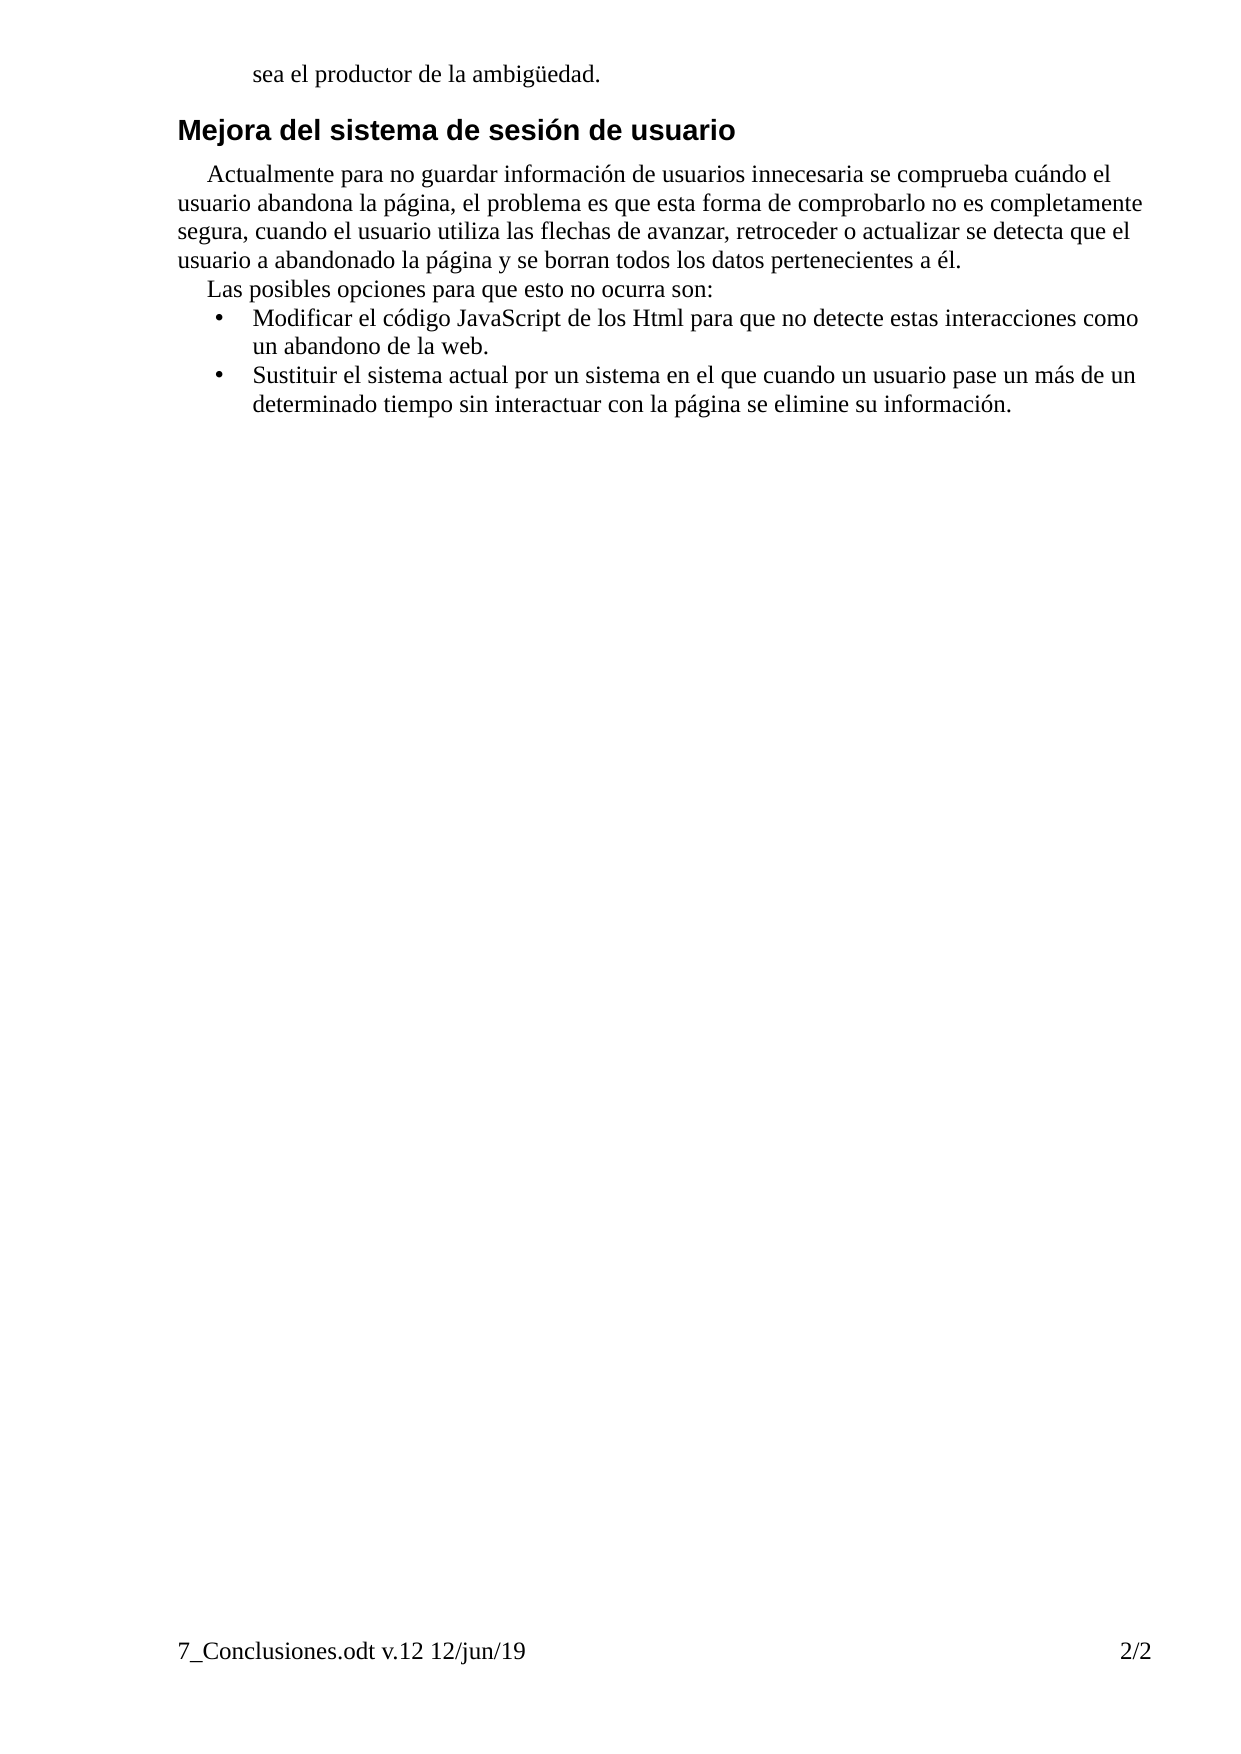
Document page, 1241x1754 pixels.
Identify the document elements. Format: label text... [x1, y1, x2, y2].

list Modificar el código JavaScript de los Html para que no detecte estas interacciones como un abandono de la web. [215, 303, 1152, 360]
list Sustituir el sistema actual por un sistema en el que cuando un usuario pase un más de un determinado tiempo sin interactuar con la página se elimine su información. [215, 360, 1152, 418]
list sea el productor de la ambigüedad. [215, 59, 1152, 88]
subtitle Mejora del sistema de sesión de usuario [177, 113, 1152, 146]
text Actualmente para no guardar información de usuarios innecesaria se comprueba cuándo el usuario abandona la página, el problema es que esta forma de comprobarlo no es completamente segura, cuando el usuario utiliza las flechas de avanzar, retroceder o actualizar se detecta que el usuario a abandonado la página y se borran todos los datos pertenecientes a él. [177, 159, 1152, 274]
text Las posibles opciones para que esto no ocurra son: [177, 274, 1152, 303]
